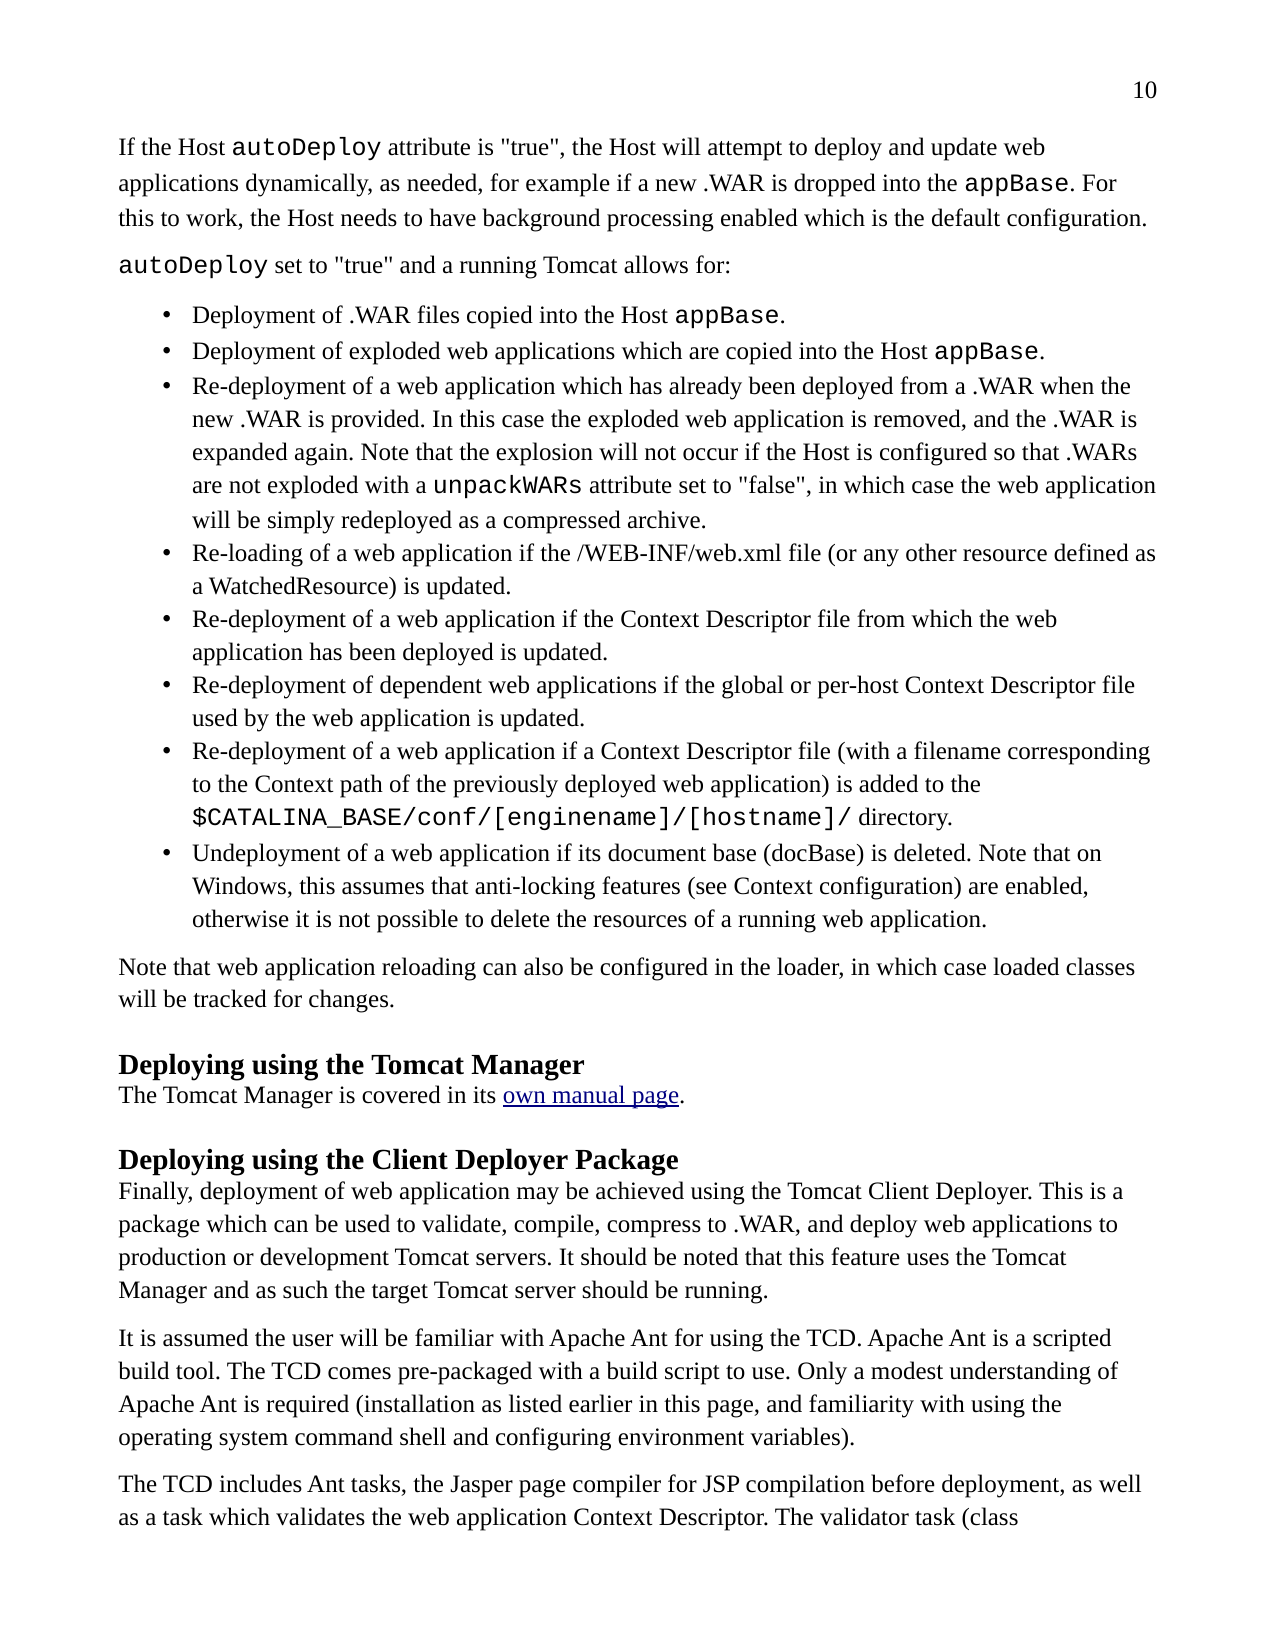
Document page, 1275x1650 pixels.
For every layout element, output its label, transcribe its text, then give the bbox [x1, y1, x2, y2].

list Re-deployment of dependent web applications if the global or per-host Context Descriptor file used by the web application is updated. [162, 670, 1157, 732]
text The TCD includes Ant tasks, the Jasper page compiler for JSP compilation before deployment, as well as a task which validates the web application Context Descriptor. The validator task (class [118, 1469, 1157, 1531]
text Note that web application reloading can also be configured in the loader, in which case loaded classes will be tracked for changes. [118, 952, 1157, 1013]
text If the Host autoDeploy attribute is "true", the Host will attempt to deploy and update web applications dynamically, as needed, for example if a new .WAR is dropped into the appBase. For this to work, the Host needs to have background processing enabled which is the default configuration. [118, 132, 1157, 231]
list Undeployment of a web application if its document base (docBase) is deleted. Note that on Windows, this assumes that anti-locking features (see Context configuration) are enabled, otherwise it is not possible to delete the resources of a running web application. [162, 838, 1157, 933]
list Re-loading of a web application if the /WEB-INF/web.xml file (or any other resource defined as a WatchedResource) is updated. [162, 538, 1157, 600]
text The Tomcat Manager is covered in its own manual page. [118, 1080, 1157, 1109]
list Re-deployment of a web application if the Context Descriptor file from which the web application has been deployed is updated. [162, 604, 1157, 666]
text Finally, deployment of web application may be achieved using the Tomcat Client Deployer. This is a package which can be used to validate, compile, compress to .WAR, and deploy web applications to production or development Tomcat servers. It should be noted that this feature uses the Tomcat Manager and as such the target Tomcat server should be running. [118, 1176, 1157, 1304]
text It is assumed the user will be familiar with Apache Ant for using the TCD. Apache Ant is a scripted build tool. The TCD comes pre-packaged with a build script to use. Only a modest understanding of Apache Ant is required (installation as listed earlier in this page, and familiarity with using the operating system command shell and configuring environment variables). [118, 1323, 1157, 1451]
list Re-deployment of a web application if a Context Descriptor file (with a filename corresponding to the Context path of the previously deployed web application) is added to the $CATALINA_BASE/conf/[enginename]/[hostname]/ directory. [162, 736, 1157, 833]
list Deployment of .WAR files copied into the Host appBase. [162, 300, 1157, 331]
subtitle Deploying using the Tomcat Manager [118, 1047, 1157, 1080]
text autoDeploy set to "true" and a running Tomcat allows for: [118, 250, 1157, 281]
subtitle Deploying using the Client Deployer Package [118, 1142, 1157, 1176]
list Re-deployment of a web application which has already been deployed from a .WAR when the new .WAR is provided. In this case the exploded web application is removed, and the .WAR is expanded again. Note that the explosion will not occur if the Host is configured so that .WARs are not exploded with a unpackWARs attribute set to "false", in which case the web application will be simply redeployed as a compressed archive. [162, 371, 1157, 534]
list Deployment of exploded web applications which are copied into the Host appBase. [162, 336, 1157, 367]
